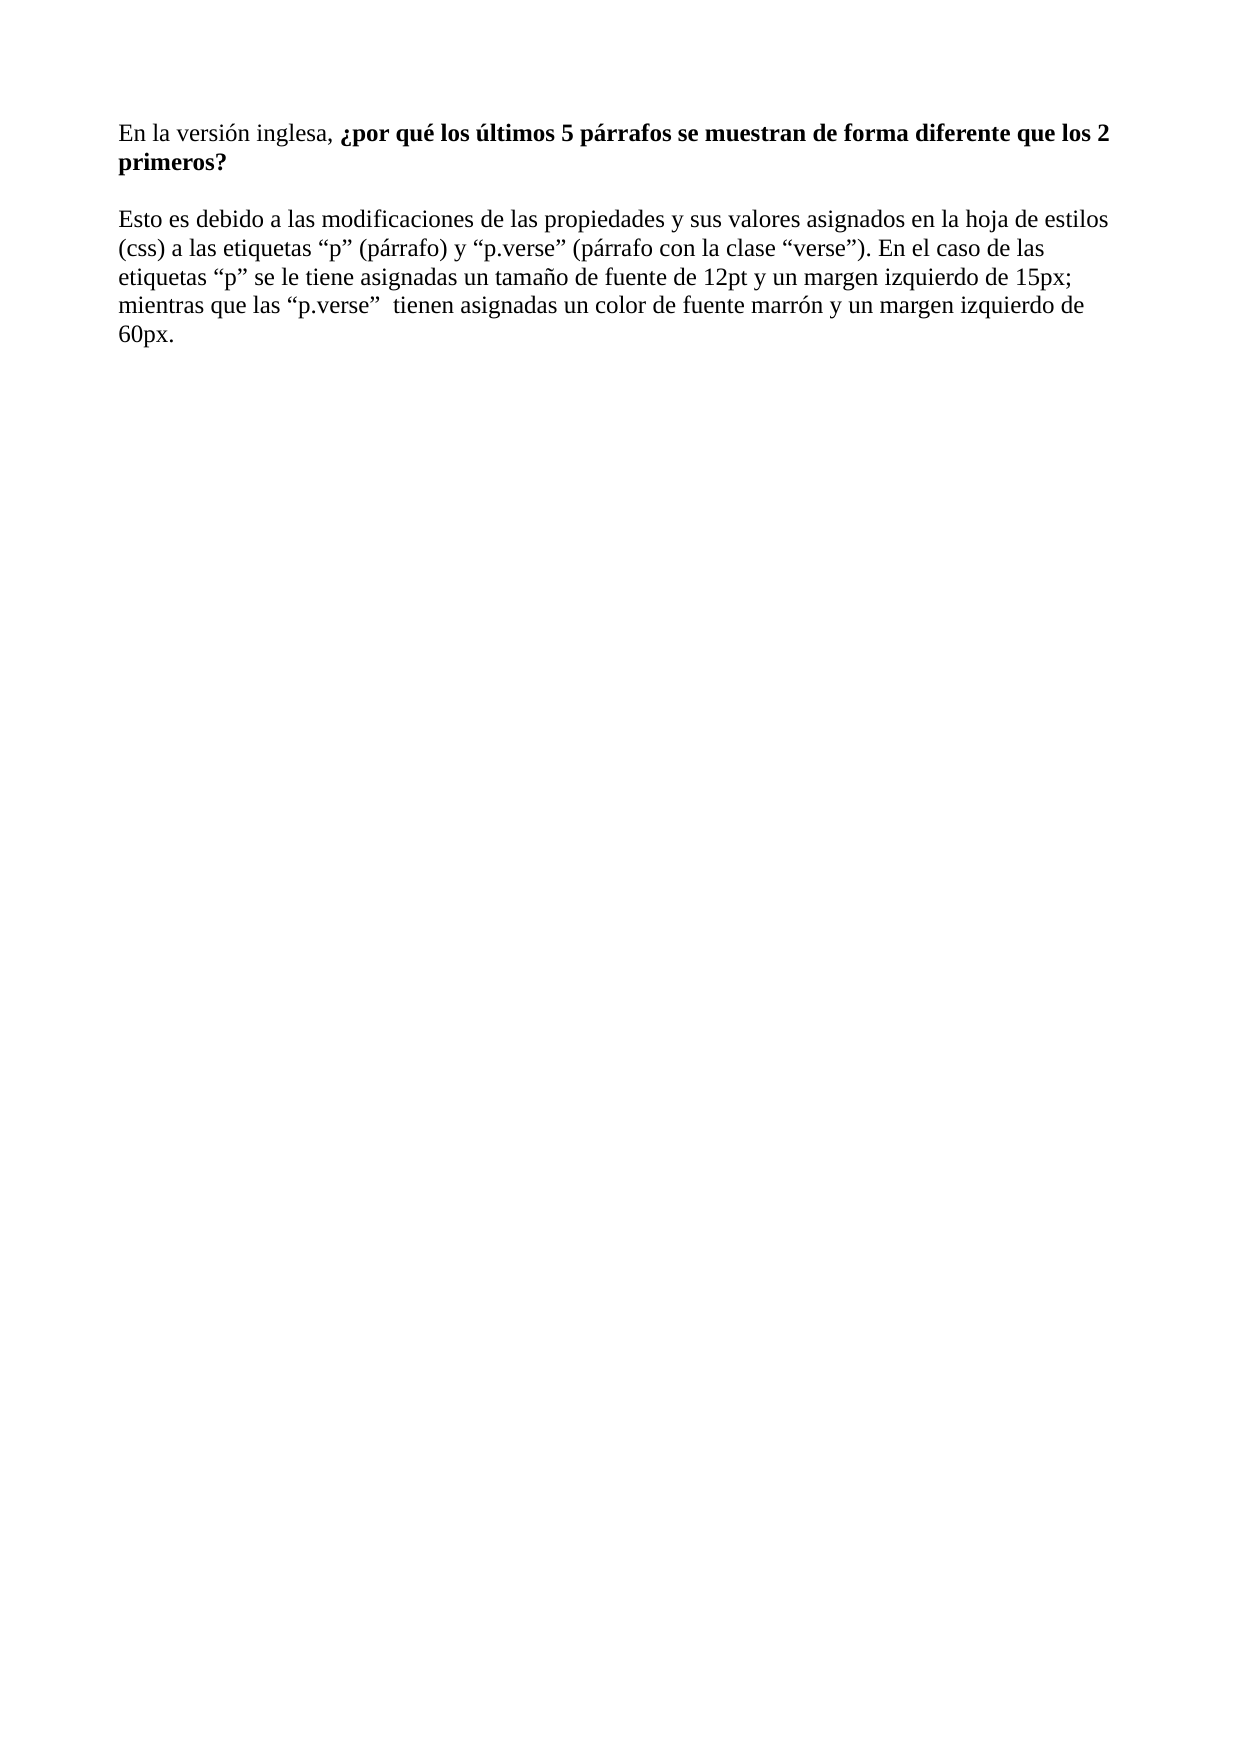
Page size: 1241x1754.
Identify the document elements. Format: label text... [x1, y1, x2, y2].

text En la versión inglesa, ¿por qué los últimos 5 párrafos se muestran de forma diferente que los 2 primeros? [118, 118, 1122, 176]
text Esto es debido a las modificaciones de las propiedades y sus valores asignados en la hoja de estilos (css) a las etiquetas “p” (párrafo) y “p.verse” (párrafo con la clase “verse”). En el caso de las etiquetas “p” se le tiene asignadas un tamaño de fuente de 12pt y un margen izquierdo de 15px; mientras que las “p.verse” tienen asignadas un color de fuente marrón y un margen izquierdo de 60px. [118, 204, 1122, 348]
